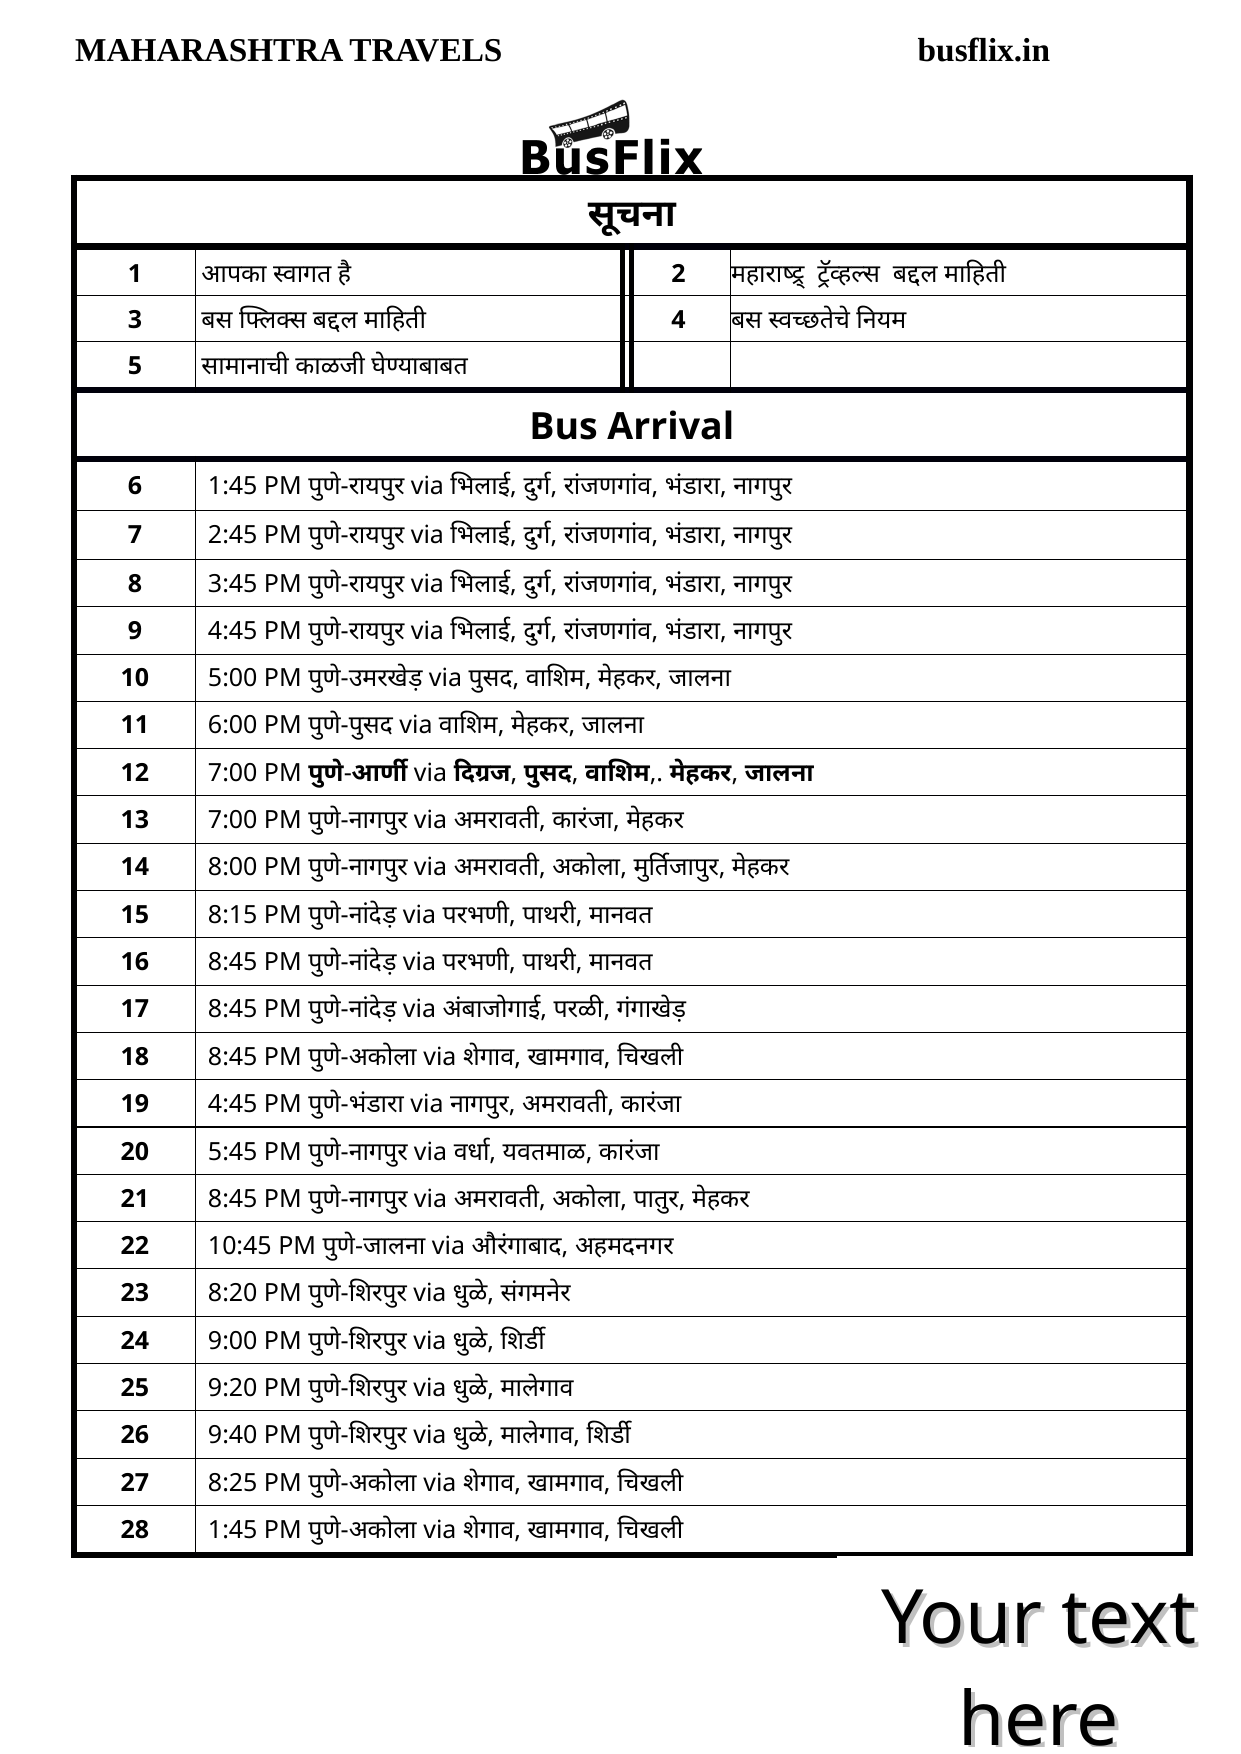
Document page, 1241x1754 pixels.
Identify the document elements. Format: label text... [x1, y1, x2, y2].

table_cell Bus Arrival [77, 393, 1186, 456]
table_cell 2:45 PM पुणे-रायपुर via भिलाई, दुर्ग, रांजणगांव, भंडारा, नागपुर [196, 511, 1186, 559]
table_cell 14 [77, 844, 195, 890]
table_cell 8:45 PM पुणे-नांदेड़ via अंबाजोगाई, परळी, गंगाखेड़ [196, 986, 1186, 1032]
table_cell 26 [77, 1411, 195, 1457]
table_cell 4:45 PM पुणे-भंडारा via नागपुर, अमरावती, कारंजा [196, 1080, 1186, 1126]
table_cell सामानाची काळजी घेण्याबाबत [196, 342, 620, 387]
table_cell 8:20 PM पुणे-शिरपुर via धुळे, संगमनेर [196, 1269, 1186, 1316]
table_cell बस स्वच्छतेचे नियम [731, 296, 1186, 341]
table_cell 9:20 PM पुणे-शिरपुर via धुळे, मालेगाव [196, 1364, 1186, 1410]
table_cell 8:45 PM पुणे-अकोला via शेगाव, खामगाव, चिखली [196, 1033, 1186, 1079]
table_cell 8:00 PM पुणे-नागपुर via अमरावती, अकोला, मुर्तिजापुर, मेहकर [196, 844, 1186, 890]
table_cell 24 [77, 1317, 195, 1363]
table_cell 7 [77, 511, 195, 559]
table_cell 9:40 PM पुणे-शिरपुर via धुळे, मालेगाव, शिर्डी [196, 1411, 1186, 1457]
table_cell 1 [77, 250, 195, 295]
table_cell 10 [77, 655, 195, 701]
table_cell 3:45 PM पुणे-रायपुर via भिलाई, दुर्ग, रांजणगांव, भंडारा, नागपुर [196, 560, 1186, 606]
table_cell 28 [77, 1506, 195, 1552]
table_cell 1:45 PM पुणे-रायपुर via भिलाई, दुर्ग, रांजणगांव, भंडारा, नागपुर [196, 462, 1186, 510]
table_cell 15 [77, 891, 195, 937]
table_cell 9:00 PM पुणे-शिरपुर via धुळे, शिर्डी [196, 1317, 1186, 1363]
table_cell 10:45 PM पुणे-जालना via औरंगाबाद, अहमदनगर [196, 1222, 1186, 1268]
table_cell 16 [77, 938, 195, 984]
table_cell 8:25 PM पुणे-अकोला via शेगाव, खामगाव, चिखली [196, 1459, 1186, 1505]
table_cell 8:00 PM पुणे-नागपुर via अमरावती, अकोला, मुर्तिजापुर, मेहकर [837, 1556, 1240, 1754]
table_cell 2 [634, 250, 730, 295]
table_cell 17 [77, 986, 195, 1032]
table_cell 22 [77, 1222, 195, 1268]
table_cell 5:00 PM पुणे-उमरखेड़ via पुसद, वाशिम, मेहकर, जालना [196, 655, 1186, 701]
table_cell 11 [77, 702, 195, 748]
table_cell 8:15 PM पुणे-नांदेड़ via परभणी, पाथरी, मानवत [196, 891, 1186, 937]
table_cell 6 [77, 462, 195, 510]
table_cell आपका स्वागत है [196, 250, 620, 295]
table_cell 7:00 PM पुणे-नागपुर via अमरावती, कारंजा, मेहकर [196, 796, 1186, 843]
table_cell 13 [77, 796, 195, 843]
table_cell 8 [77, 560, 195, 606]
table_cell महाराष्ट्र् ट्रॅव्हल्स बद्दल माहिती [731, 250, 1186, 295]
table_cell बस फ्लिक्स बद्दल माहिती [196, 296, 620, 341]
table_cell [634, 342, 730, 387]
table_cell 21 [77, 1175, 195, 1221]
table_cell 23 [77, 1269, 195, 1316]
table_cell 4:45 PM पुणे-रायपुर via भिलाई, दुर्ग, रांजणगांव, भंडारा, नागपुर [196, 607, 1186, 653]
table_cell 9 [77, 607, 195, 653]
table_cell 1:45 PM पुणे-अकोला via शेगाव, खामगाव, चिखली [196, 1506, 1186, 1552]
table_cell 19 [77, 1080, 195, 1126]
table_cell 20 [77, 1128, 195, 1174]
table_cell 5 [77, 342, 195, 387]
table_cell 18 [77, 1033, 195, 1079]
table_cell 5:45 PM पुणे-नागपुर via वर्धा, यवतमाळ, कारंजा [196, 1128, 1186, 1174]
table_cell 8:45 PM पुणे-नांदेड़ via परभणी, पाथरी, मानवत [196, 938, 1186, 984]
table_cell 7:00 PM पुणे-आर्णी via दिग्रज, पुसद, वाशिम,. मेहकर, जालना [196, 749, 1186, 795]
table_cell 27 [77, 1459, 195, 1505]
table_cell [731, 342, 1186, 387]
table_cell 8:45 PM पुणे-नागपुर via अमरावती, अकोला, पातुर, मेहकर [196, 1175, 1186, 1221]
table_cell 12 [77, 749, 195, 795]
table_cell 3 [77, 296, 195, 341]
table_cell 4 [634, 296, 730, 341]
table_cell 6:00 PM पुणे-पुसद via वाशिम, मेहकर, जालना [196, 702, 1186, 748]
table_header सूचना [77, 181, 1186, 243]
table_cell 25 [77, 1364, 195, 1410]
